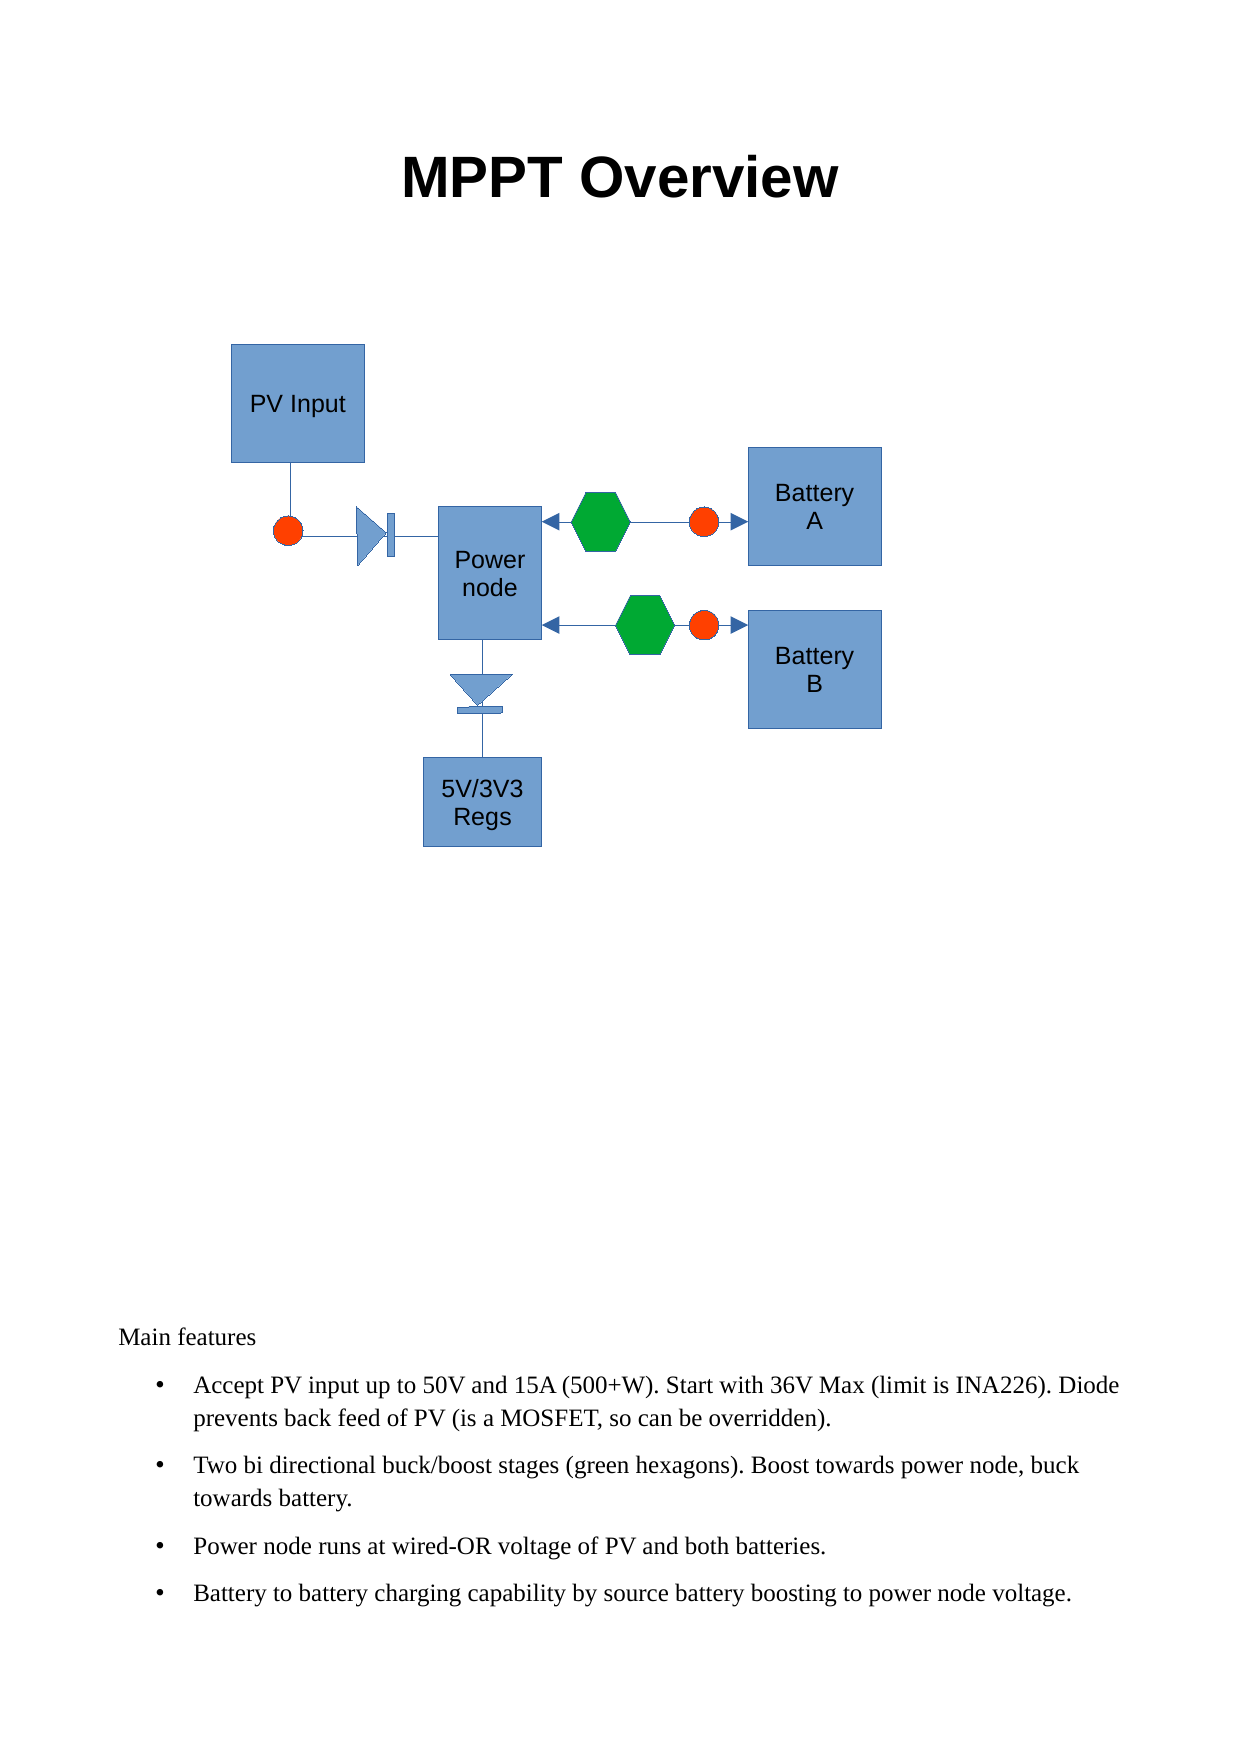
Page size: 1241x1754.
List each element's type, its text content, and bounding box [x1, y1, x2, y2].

list Battery to battery charging capability by source battery boosting to power node voltage. [156, 1578, 1122, 1607]
text Main features [118, 1322, 1122, 1351]
list Accept PV input up to 50V and 15A (500+W). Start with 36V Max (limit is INA226). Diode prevents back feed of PV (is a MOSFET, so can be overridden). [156, 1370, 1122, 1431]
title MPPT Overview [118, 143, 1122, 210]
list Two bi directional buck/boost stages (green hexagons). Boost towards power node, buck towards battery. [156, 1450, 1122, 1512]
list Power node runs at wired-OR voltage of PV and both batteries. [156, 1531, 1122, 1560]
